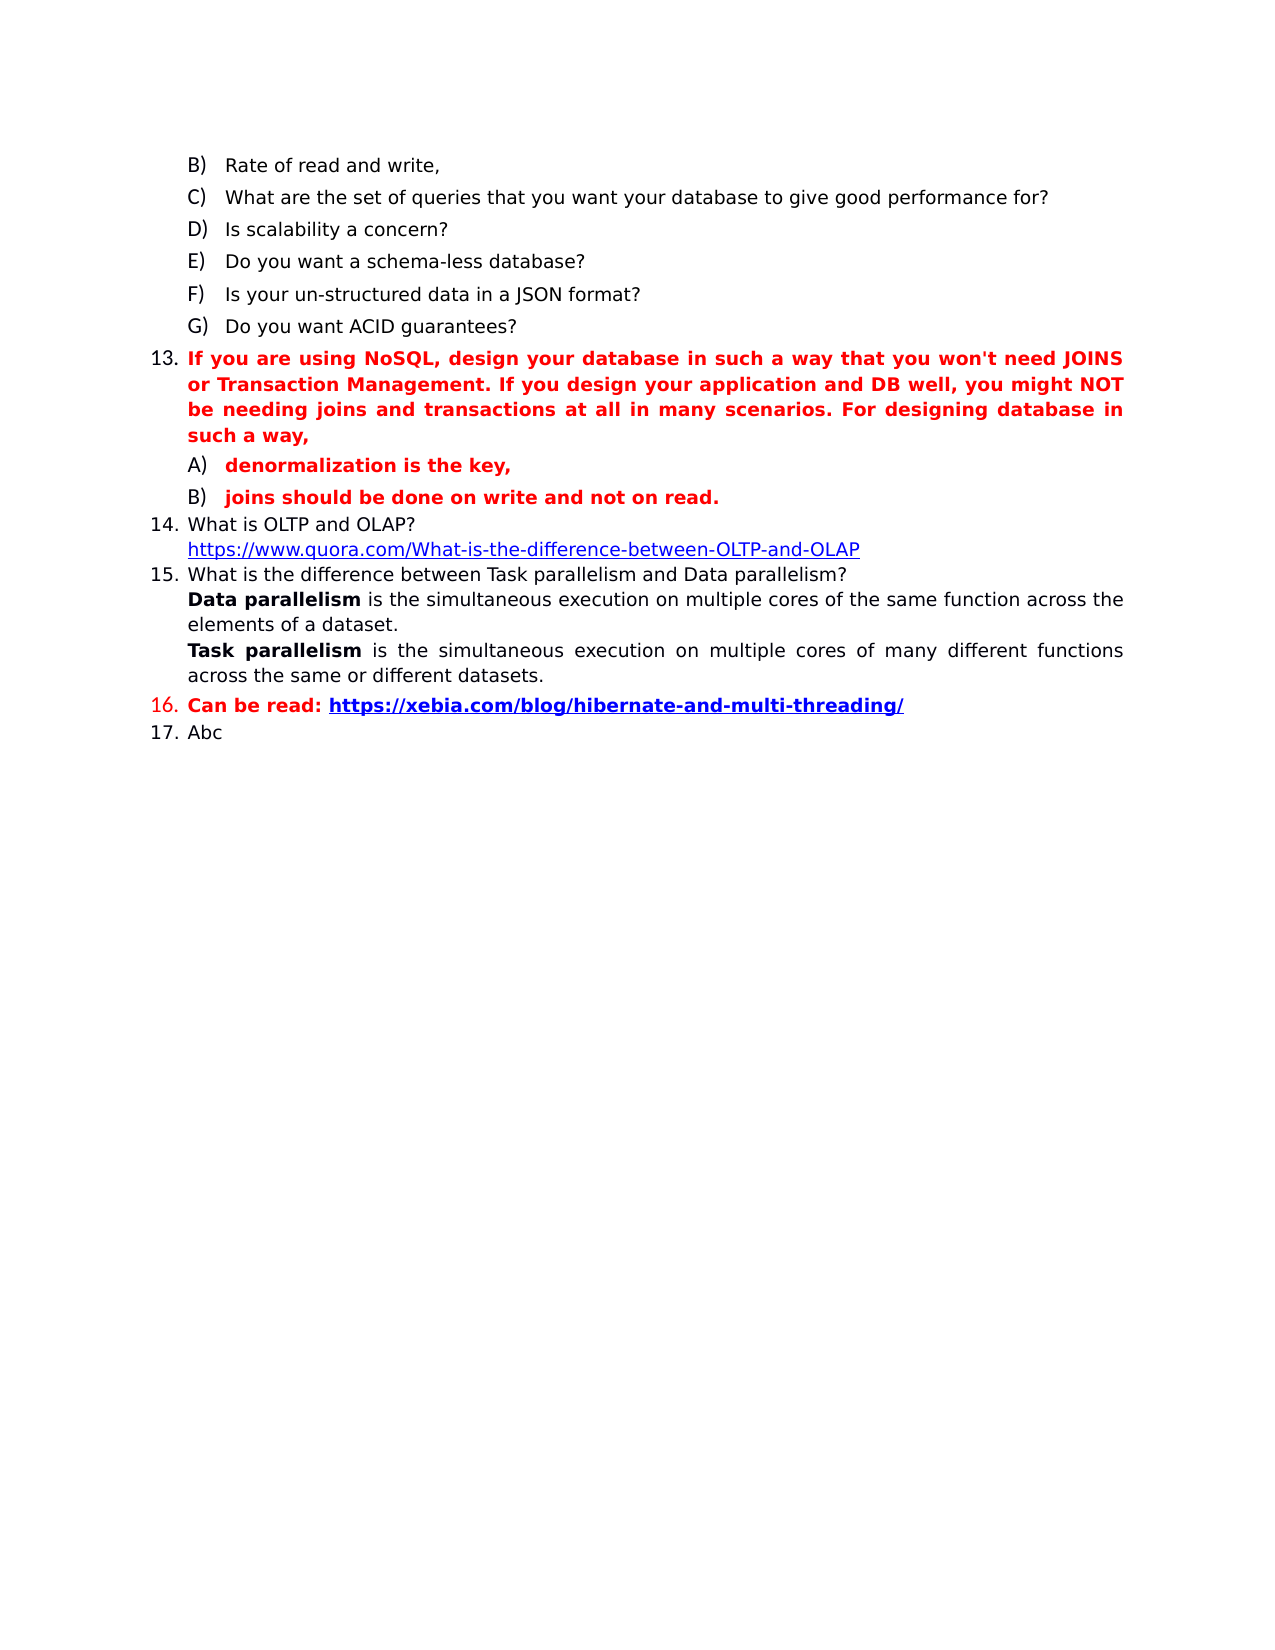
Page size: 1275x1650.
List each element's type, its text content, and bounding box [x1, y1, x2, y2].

list joins should be done on write and not on read. [187, 482, 1125, 510]
list Rate of read and write, [187, 150, 1125, 178]
list What are the set of queries that you want your database to give good performance for? [187, 182, 1125, 210]
list Data parallelism is the simultaneous execution on multiple cores of the same function across the elements of a dataset. [150, 589, 1125, 636]
list Is scalability a concern? [187, 214, 1125, 242]
list Do you want ACID guarantees? [187, 311, 1125, 339]
list Do you want a schema-less database? [187, 247, 1125, 274]
list Task parallelism is the simultaneous execution on multiple cores of many different functions across the same or different datasets. [150, 639, 1125, 687]
list Is your un-structured data in a JSON format? [187, 279, 1125, 307]
list What is OLTP and OLAP? [150, 514, 1125, 536]
list Abc [150, 722, 1125, 744]
list Can be read: https://xebia.com/blog/hibernate-and-multi-threading/ [150, 690, 1125, 718]
list https://www.quora.com/What-is-the-difference-between-OLTP-and-OLAP [150, 539, 1125, 561]
list If you are using NoSQL, design your database in such a way that you won't need JOINS or Transaction Management. If you design your application and DB well, you might NOT be needing joins and transactions at all in many scenarios. For designing database in such a way, [150, 343, 1125, 446]
list What is the difference between Task parallelism and Data parallelism? [150, 564, 1125, 586]
list denormalization is the key, [187, 450, 1125, 478]
